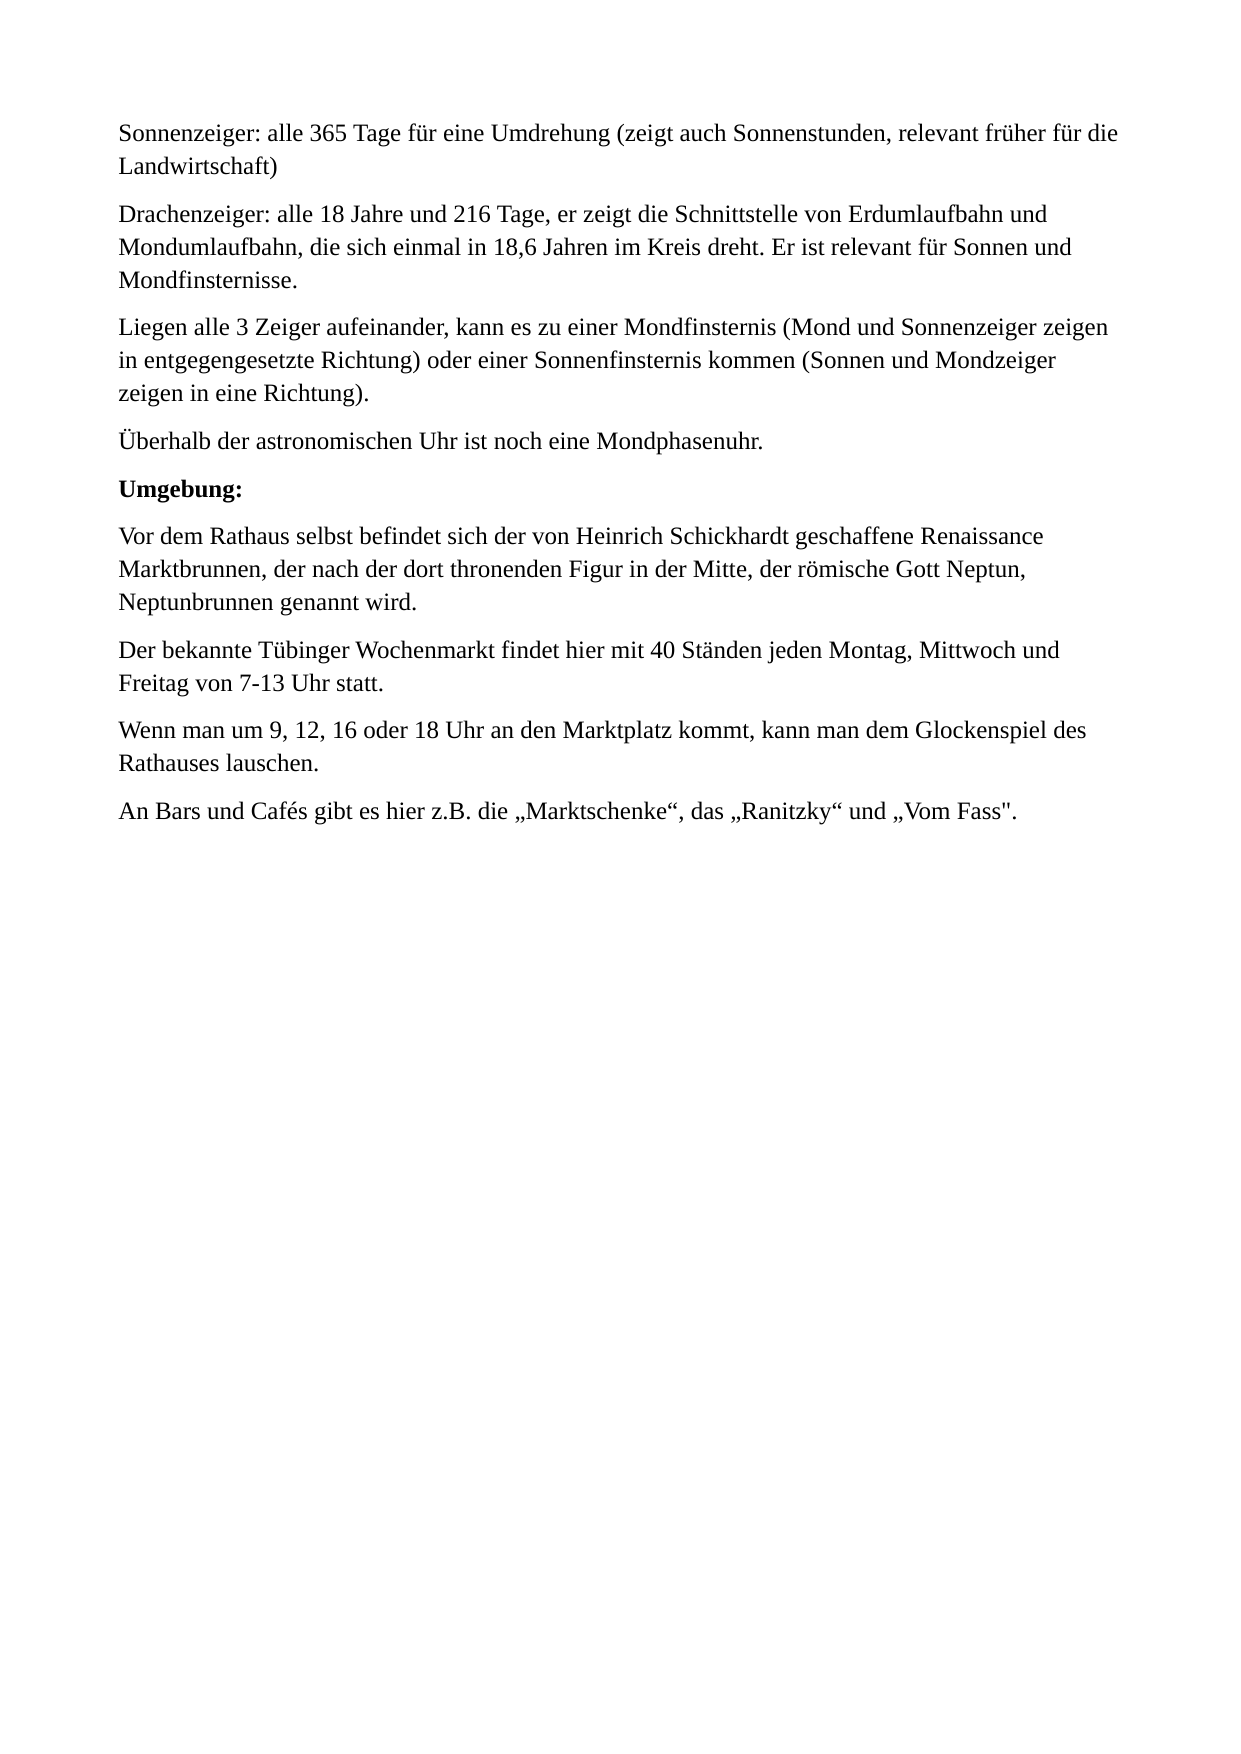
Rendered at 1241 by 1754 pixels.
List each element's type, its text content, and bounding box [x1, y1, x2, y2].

text Drachenzeiger: alle 18 Jahre und 216 Tage, er zeigt die Schnittstelle von Erdumlaufbahn und Mondumlaufbahn, die sich einmal in 18,6 Jahren im Kreis dreht. Er ist relevant für Sonnen und Mondfinsternisse. [118, 199, 1122, 293]
text Der bekannte Tübinger Wochenmarkt findet hier mit 40 Ständen jeden Montag, Mittwoch und Freitag von 7-13 Uhr statt. [118, 635, 1122, 697]
text Umgebung: [118, 474, 1122, 502]
text Liegen alle 3 Zeiger aufeinander, kann es zu einer Mondfinsternis (Mond und Sonnenzeiger zeigen in entgegengesetzte Richtung) oder einer Sonnenfinsternis kommen (Sonnen und Mondzeiger zeigen in eine Richtung). [118, 312, 1122, 407]
text An Bars und Cafés gibt es hier z.B. die „Marktschenke“, das „Ranitzky“ und „Vom Fass". [118, 796, 1122, 825]
text Sonnenzeiger: alle 365 Tage für eine Umdrehung (zeigt auch Sonnenstunden, relevant früher für die Landwirtschaft) [118, 118, 1122, 180]
text Überhalb der astronomischen Uhr ist noch eine Mondphasenuhr. [118, 426, 1122, 455]
text Vor dem Rathaus selbst befindet sich der von Heinrich Schickhardt geschaffene Renaissance Marktbrunnen, der nach der dort thronenden Figur in der Mitte, der römische Gott Neptun, Neptunbrunnen genannt wird. [118, 521, 1122, 616]
text Wenn man um 9, 12, 16 oder 18 Uhr an den Marktplatz kommt, kann man dem Glockenspiel des Rathauses lauschen. [118, 716, 1122, 777]
